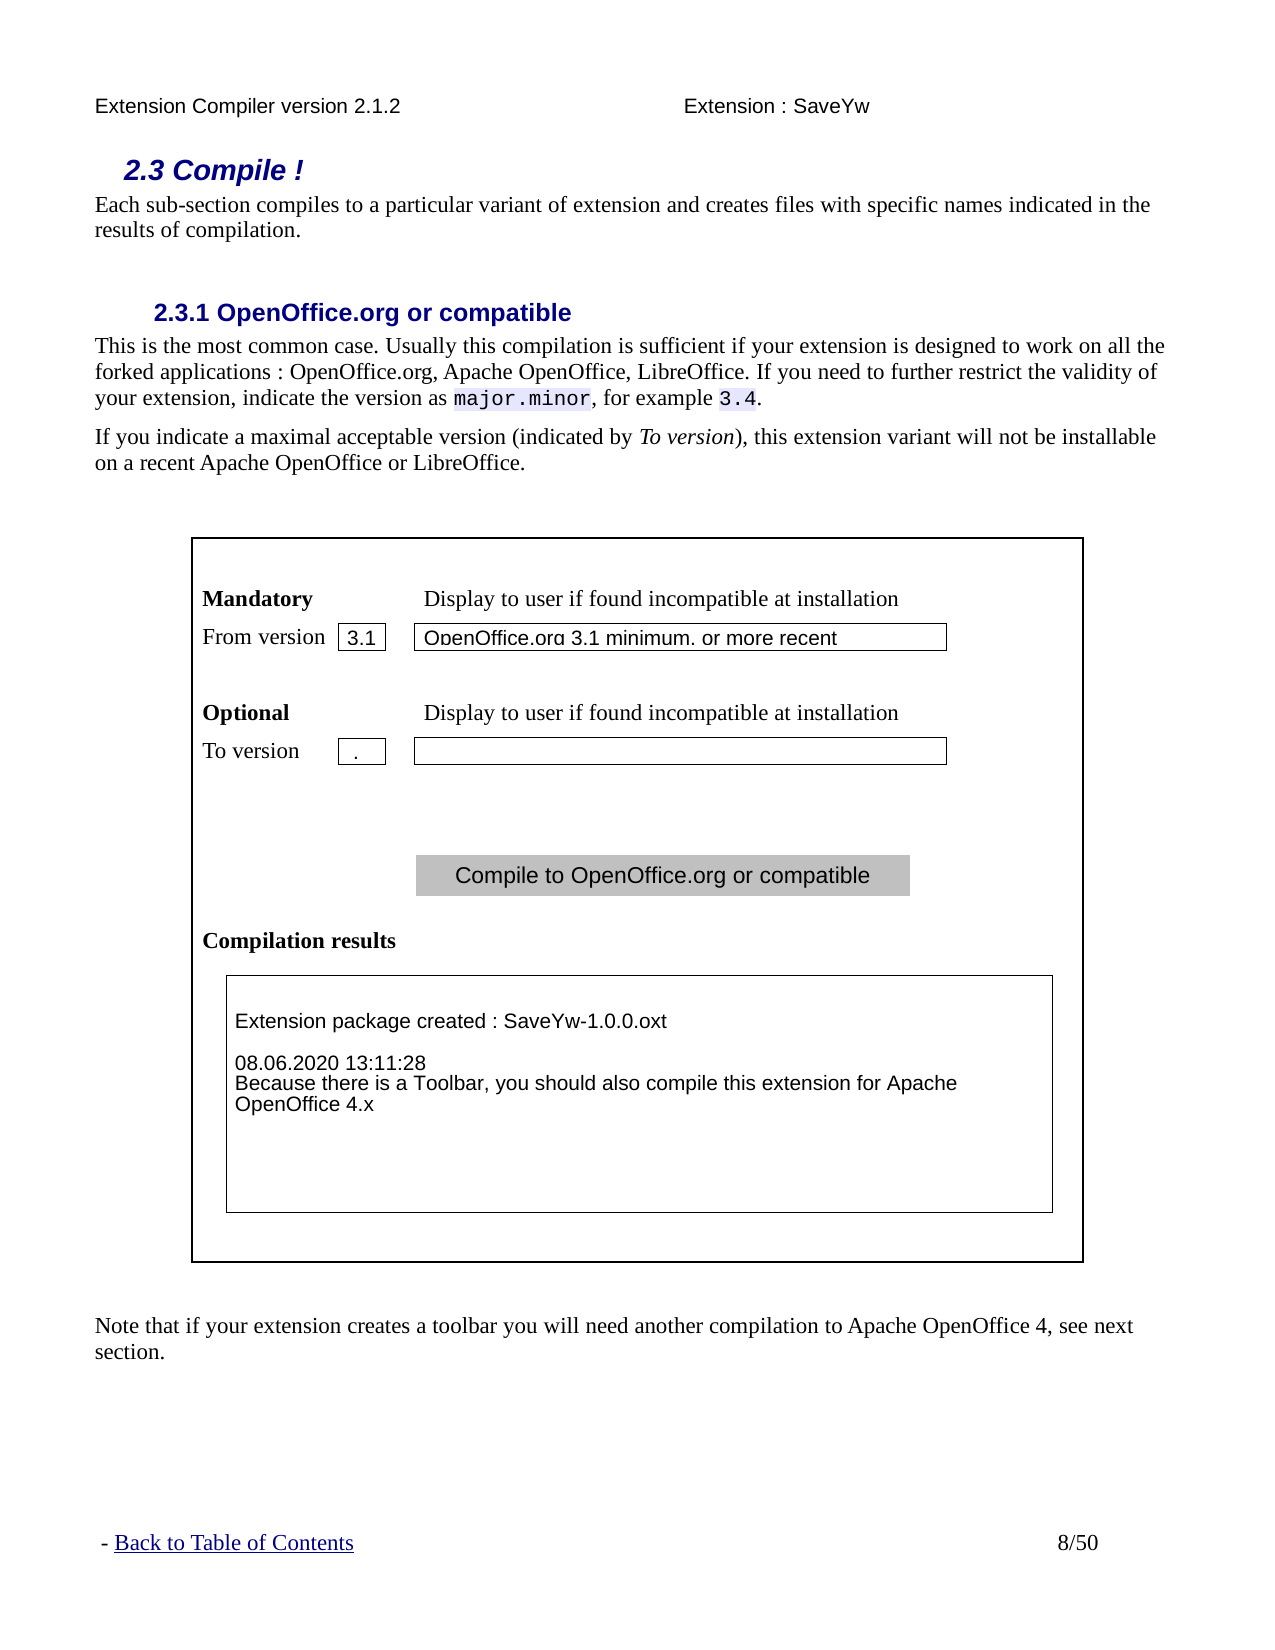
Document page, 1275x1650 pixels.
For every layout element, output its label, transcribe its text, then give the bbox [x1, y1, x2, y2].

subtitle OpenOffice.org or compatible [153, 299, 1181, 327]
text [947, 624, 1073, 650]
text Mandatory Display to user if found incompatible at installation [202, 586, 1073, 612]
text To version [202, 738, 338, 764]
subtitle Compile ! [124, 153, 1181, 186]
text [947, 738, 1073, 764]
text From version [202, 624, 338, 650]
text Compilation results [202, 928, 1073, 954]
text [386, 738, 414, 764]
text Each sub-section compiles to a particular variant of extension and creates files with specific names indicated in the results of compilation. [94, 192, 1181, 243]
text This is the most common case. Usually this compilation is sufficient if your extension is designed to work on all the forked applications : OpenOffice.org, Apache OpenOffice, LibreOffice. If you need to further restrict the validity of your extension, indicate the version as major.minor, for example 3.4. [94, 333, 1181, 411]
text Optional Display to user if found incompatible at installation [202, 700, 1073, 726]
text Note that if your extension creates a toolbar you will need another compilation to Apache OpenOffice 4, see next section. [94, 1313, 1181, 1364]
text If you indicate a maximal acceptable version (indicated by To version), this extension variant will not be installable on a recent Apache OpenOffice or LibreOffice. [94, 424, 1181, 475]
text [386, 624, 414, 650]
